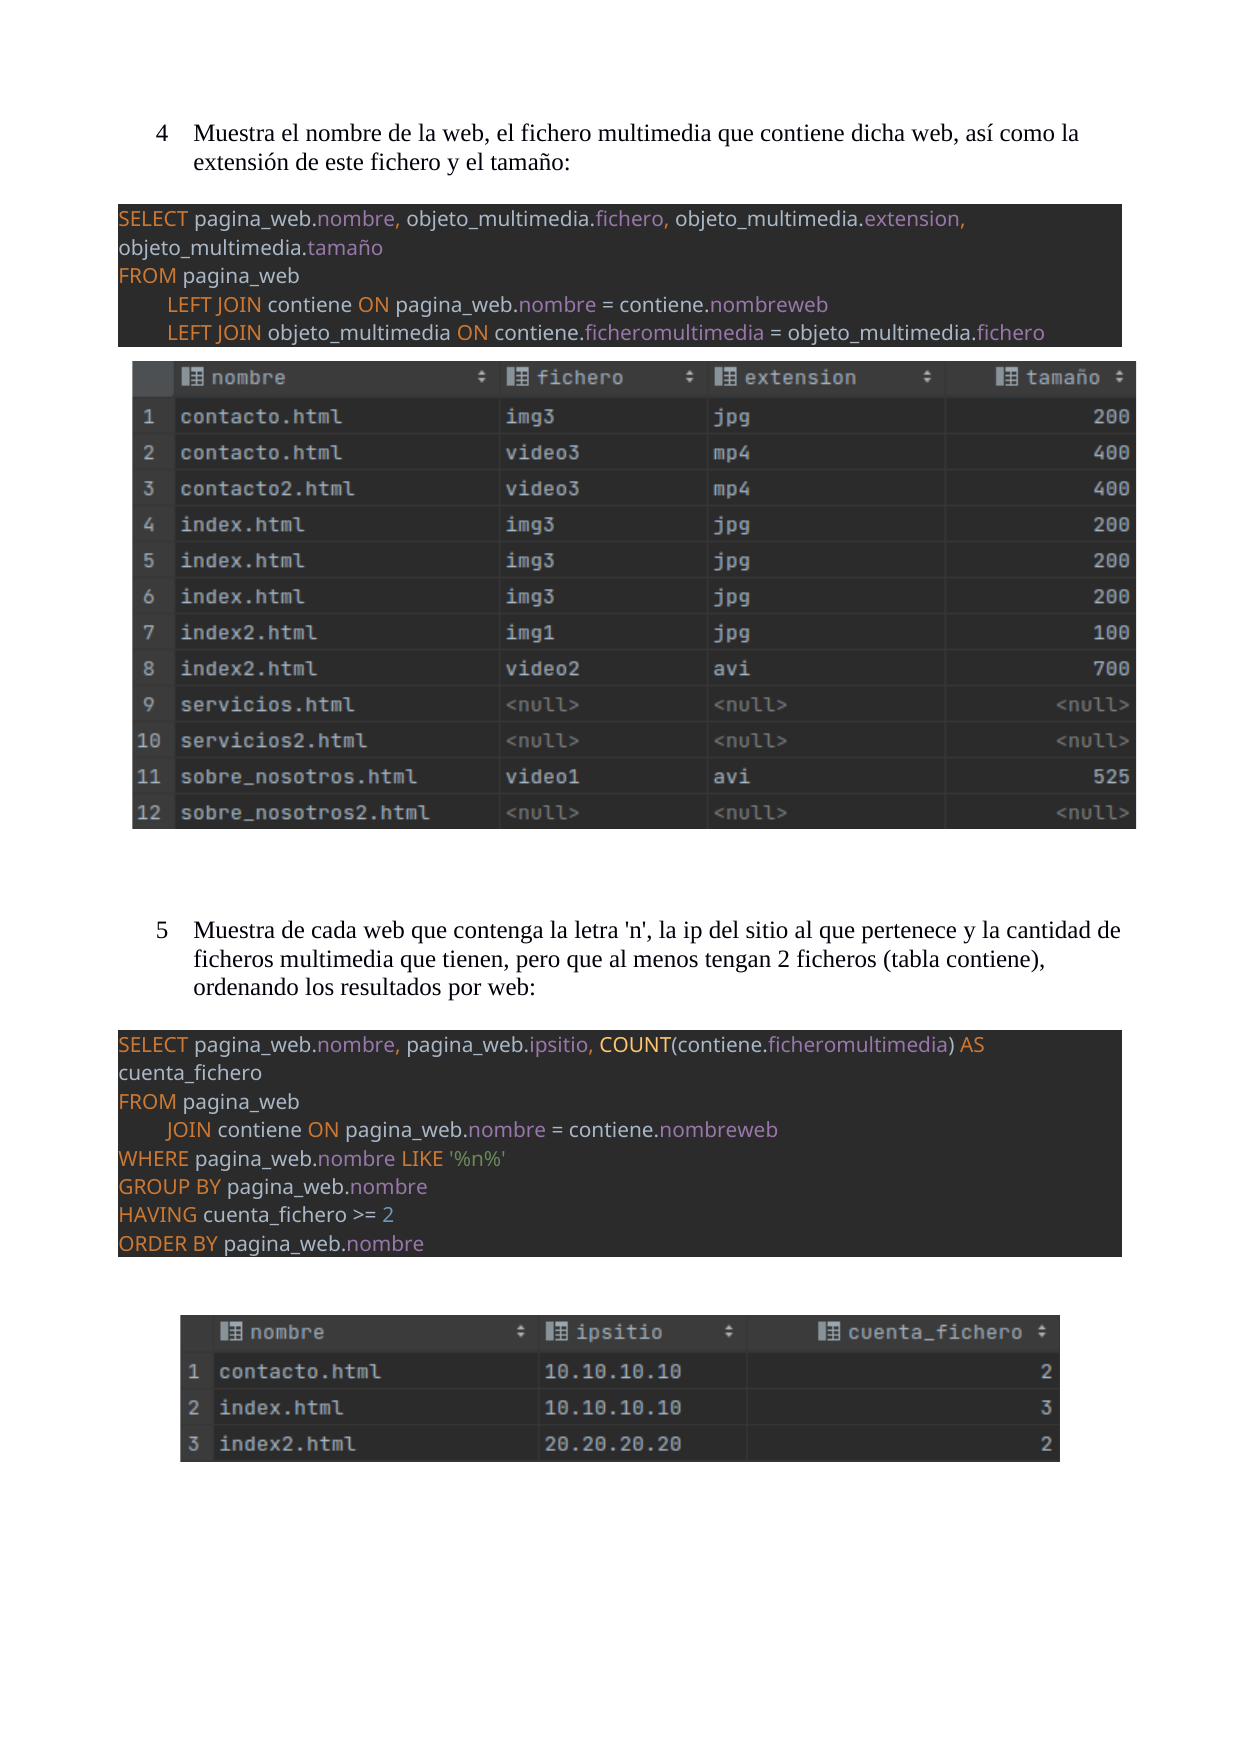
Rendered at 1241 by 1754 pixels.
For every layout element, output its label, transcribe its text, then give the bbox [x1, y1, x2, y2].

picture [180, 1315, 1060, 1462]
list Muestra el nombre de la web, el fichero multimedia que contiene dicha web, así como la extensión de este fichero y el tamaño: [156, 118, 1122, 176]
list Muestra de cada web que contenga la letra 'n', la ip del sitio al que pertenece y la cantidad de ficheros multimedia que tienen, pero que al menos tengan 2 ficheros (tabla contiene), ordenando los resultados por web: [156, 915, 1122, 1001]
picture [132, 361, 1137, 829]
text SELECT pagina_web.nombre, objeto_multimedia.fichero, objeto_multimedia.extension, objeto_multimedia.tamaño FROM pagina_web LEFT JOIN contiene ON pagina_web.nombre = contiene.nombreweb LEFT JOIN objeto_multimedia ON contiene.ficheromultimedia = objeto_multimedia.fichero [118, 204, 1122, 347]
text SELECT pagina_web.nombre, pagina_web.ipsitio, COUNT(contiene.ficheromultimedia) AS cuenta_fichero FROM pagina_web JOIN contiene ON pagina_web.nombre = contiene.nombreweb WHERE pagina_web.nombre LIKE '%n%' GROUP BY pagina_web.nombre HAVING cuenta_fichero >= 2 ORDER BY pagina_web.nombre [118, 1030, 1122, 1257]
